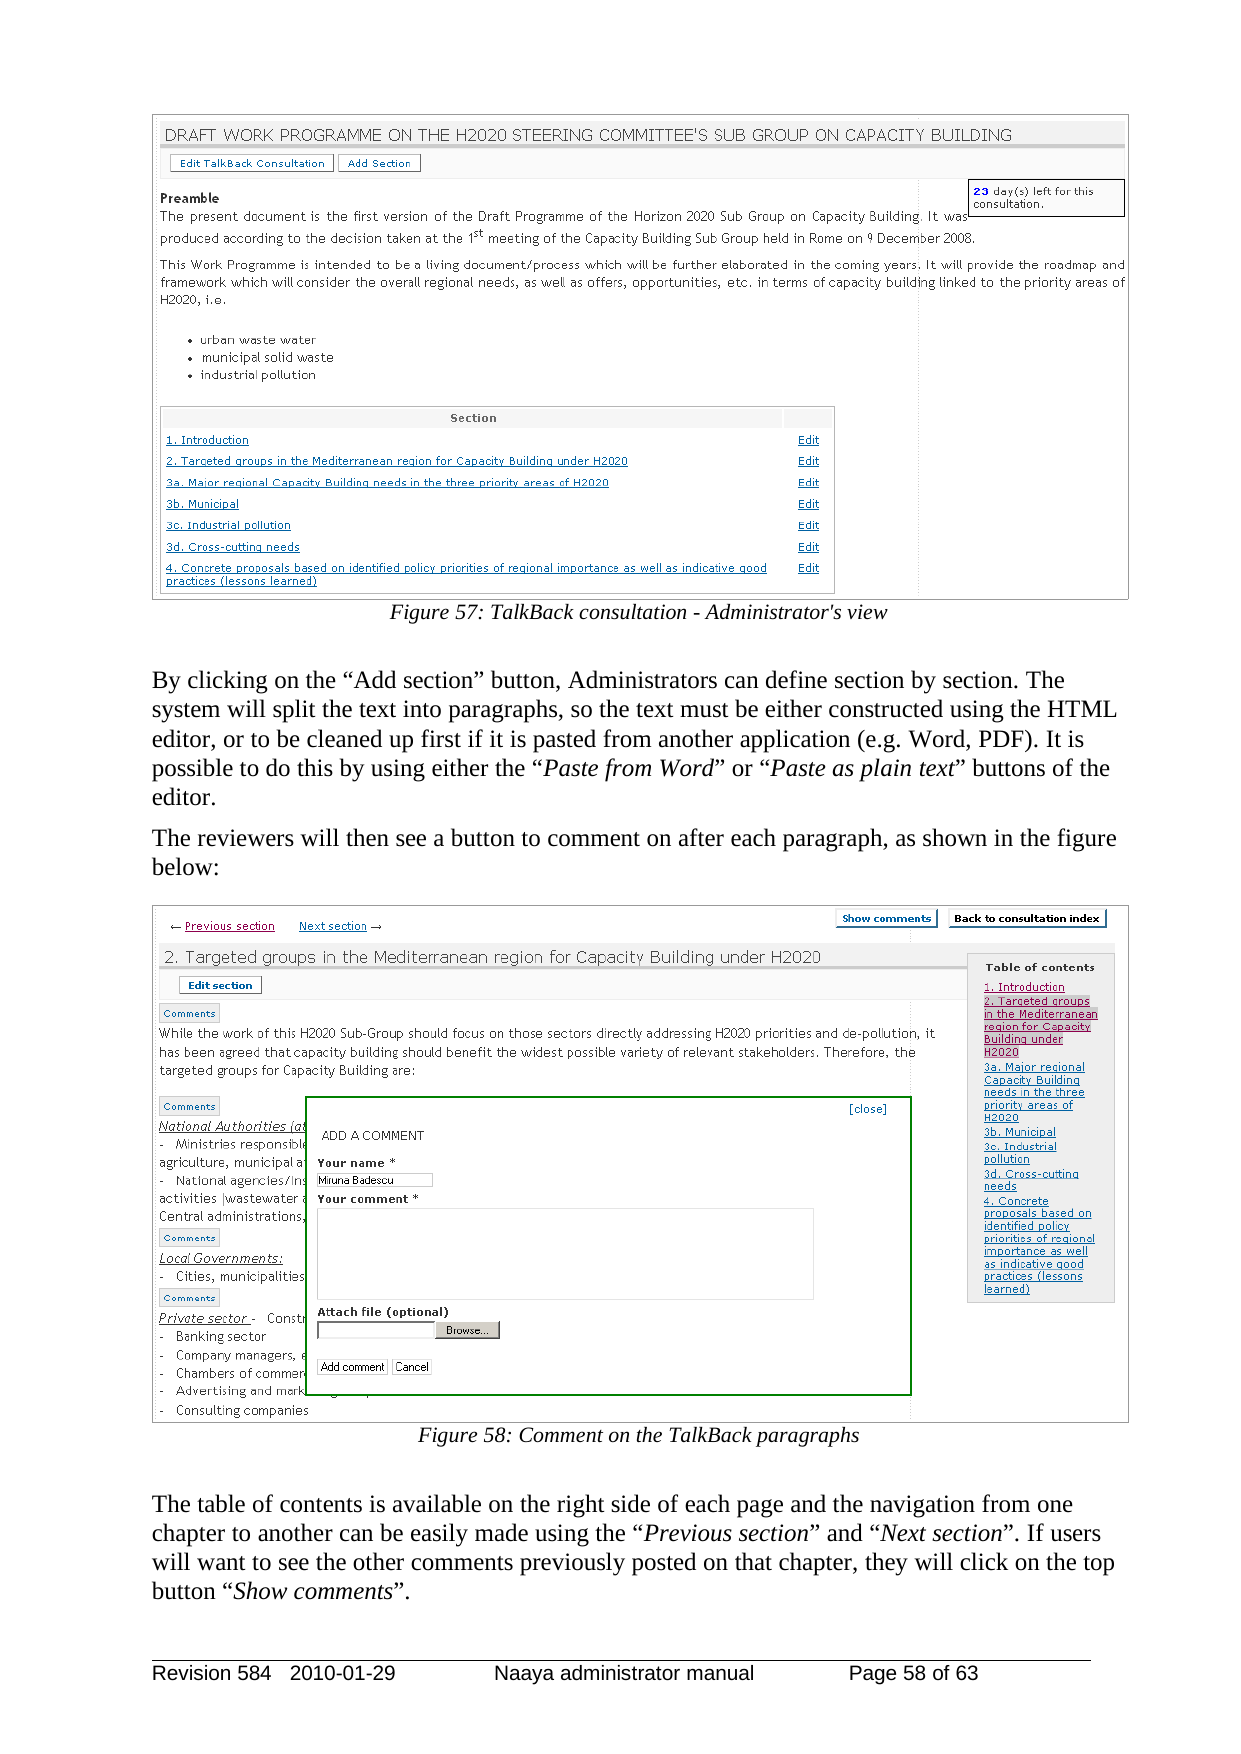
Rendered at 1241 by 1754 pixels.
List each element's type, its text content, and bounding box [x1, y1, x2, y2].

picture [155, 908, 1126, 1420]
text The table of contents is available on the right side of each page and the navigation from one chapter to another can be easily made using the “Previous section” and “Next section”. If users will want to see the other comments previously posted on that chapter, they will click on the top button “Show comments”. [152, 1489, 1128, 1605]
text Figure 58: Comment on the TalkBack paragraphs [152, 1423, 1128, 1448]
text The reviewers will then see a button to comment on after each paragraph, as shown in the figure below: [152, 822, 1128, 881]
picture [155, 117, 1126, 596]
text By clicking on the “Add section” button, Administrators can define section by section. The system will split the text into paragraphs, so the text must be either constructed using the HTML editor, or to be cleaned up first if it is pasted from another application (e.g. Word, PDF). It is possible to do this by using either the “Paste from Word” or “Paste as plain text” buttons of the editor. [152, 665, 1128, 811]
text Figure 57: TalkBack consultation - Administrator's view [152, 600, 1128, 624]
text [153, 115, 1128, 599]
